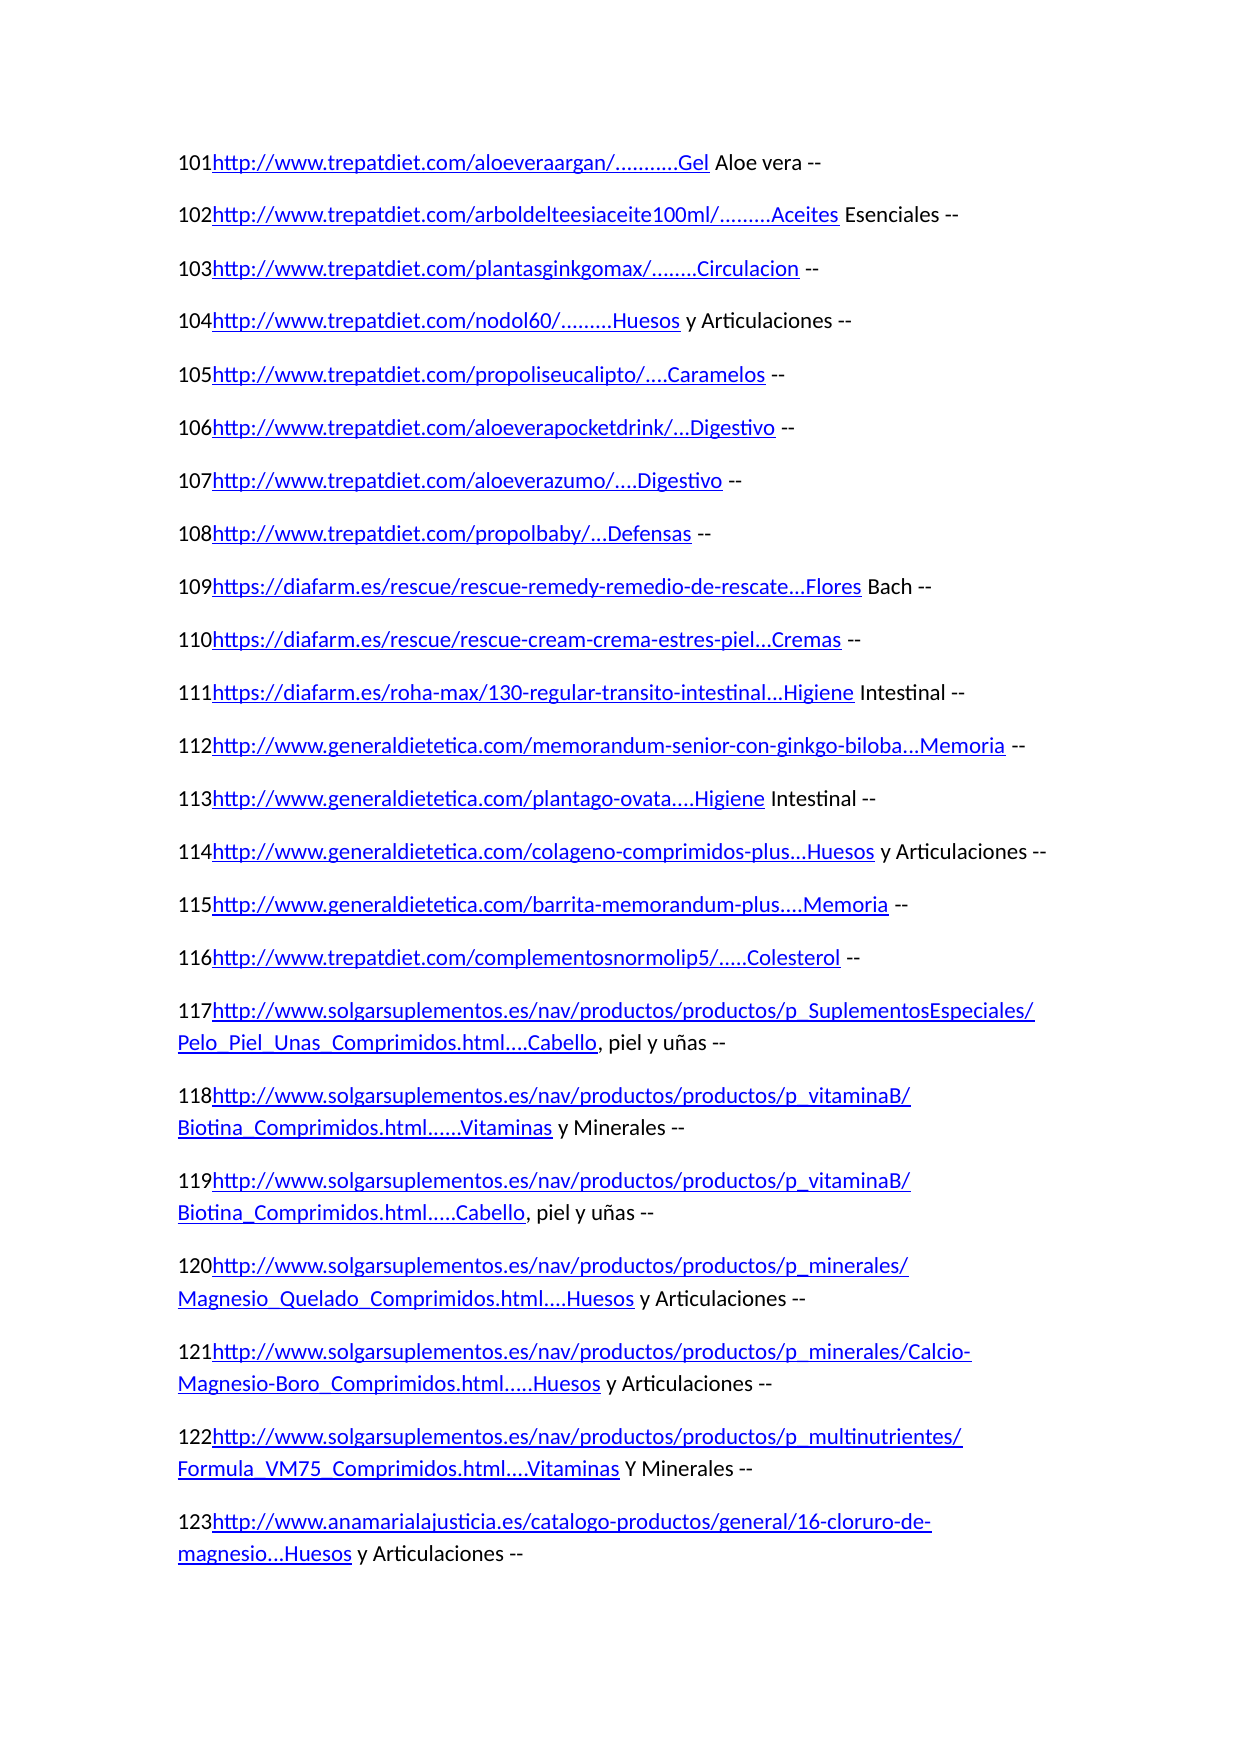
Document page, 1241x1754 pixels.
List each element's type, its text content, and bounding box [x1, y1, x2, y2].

text 101http://www.trepatdiet.com/aloeveraargan/...........Gel Aloe vera -- [177, 148, 1063, 176]
text 106http://www.trepatdiet.com/aloeverapocketdrink/...Digestivo -- [177, 413, 1063, 441]
text 122http://www.solgarsuplementos.es/nav/productos/productos/p_multinutrientes/Formula_VM75_Comprimidos.html....Vitaminas Y Minerales -- [177, 1422, 1063, 1482]
text 117http://www.solgarsuplementos.es/nav/productos/productos/p_SuplementosEspeciales/Pelo_Piel_Unas_Comprimidos.html....Cabello, piel y uñas -- [177, 996, 1063, 1056]
text 116http://www.trepatdiet.com/complementosnormolip5/.....Colesterol -- [177, 943, 1063, 971]
text 105http://www.trepatdiet.com/propoliseucalipto/....Caramelos -- [177, 360, 1063, 388]
text 114http://www.generaldietetica.com/colageno-comprimidos-plus...Huesos y Articulaciones -- [177, 837, 1063, 865]
text 111https://diafarm.es/roha-max/130-regular-transito-intestinal...Higiene Intestinal -- [177, 678, 1063, 706]
text 108http://www.trepatdiet.com/propolbaby/...Defensas -- [177, 519, 1063, 547]
text 123http://www.anamarialajusticia.es/catalogo-productos/general/16-cloruro-de-magnesio...Huesos y Articulaciones -- [177, 1507, 1063, 1567]
text 115http://www.generaldietetica.com/barrita-memorandum-plus....Memoria -- [177, 890, 1063, 918]
text 104http://www.trepatdiet.com/nodol60/.........Huesos y Articulaciones -- [177, 307, 1063, 335]
text 110https://diafarm.es/rescue/rescue-cream-crema-estres-piel...Cremas -- [177, 625, 1063, 653]
text 119http://www.solgarsuplementos.es/nav/productos/productos/p_vitaminaB/Biotina_Comprimidos.html.....Cabello, piel y uñas -- [177, 1166, 1063, 1227]
text 107http://www.trepatdiet.com/aloeverazumo/....Digestivo -- [177, 466, 1063, 494]
text 102http://www.trepatdiet.com/arboldelteesiaceite100ml/.........Aceites Esenciales -- [177, 201, 1063, 229]
text 112http://www.generaldietetica.com/memorandum-senior-con-ginkgo-biloba...Memoria -- [177, 731, 1063, 759]
text 103http://www.trepatdiet.com/plantasginkgomax/........Circulacion -- [177, 254, 1063, 282]
text 118http://www.solgarsuplementos.es/nav/productos/productos/p_vitaminaB/Biotina_Comprimidos.html......Vitaminas y Minerales -- [177, 1081, 1063, 1141]
text 120http://www.solgarsuplementos.es/nav/productos/productos/p_minerales/Magnesio_Quelado_Comprimidos.html....Huesos y Articulaciones -- [177, 1252, 1063, 1312]
text 113http://www.generaldietetica.com/plantago-ovata....Higiene Intestinal -- [177, 784, 1063, 812]
text 121http://www.solgarsuplementos.es/nav/productos/productos/p_minerales/Calcio-Magnesio-Boro_Comprimidos.html.....Huesos y Articulaciones -- [177, 1337, 1063, 1397]
text 109https://diafarm.es/rescue/rescue-remedy-remedio-de-rescate...Flores Bach -- [177, 572, 1063, 600]
